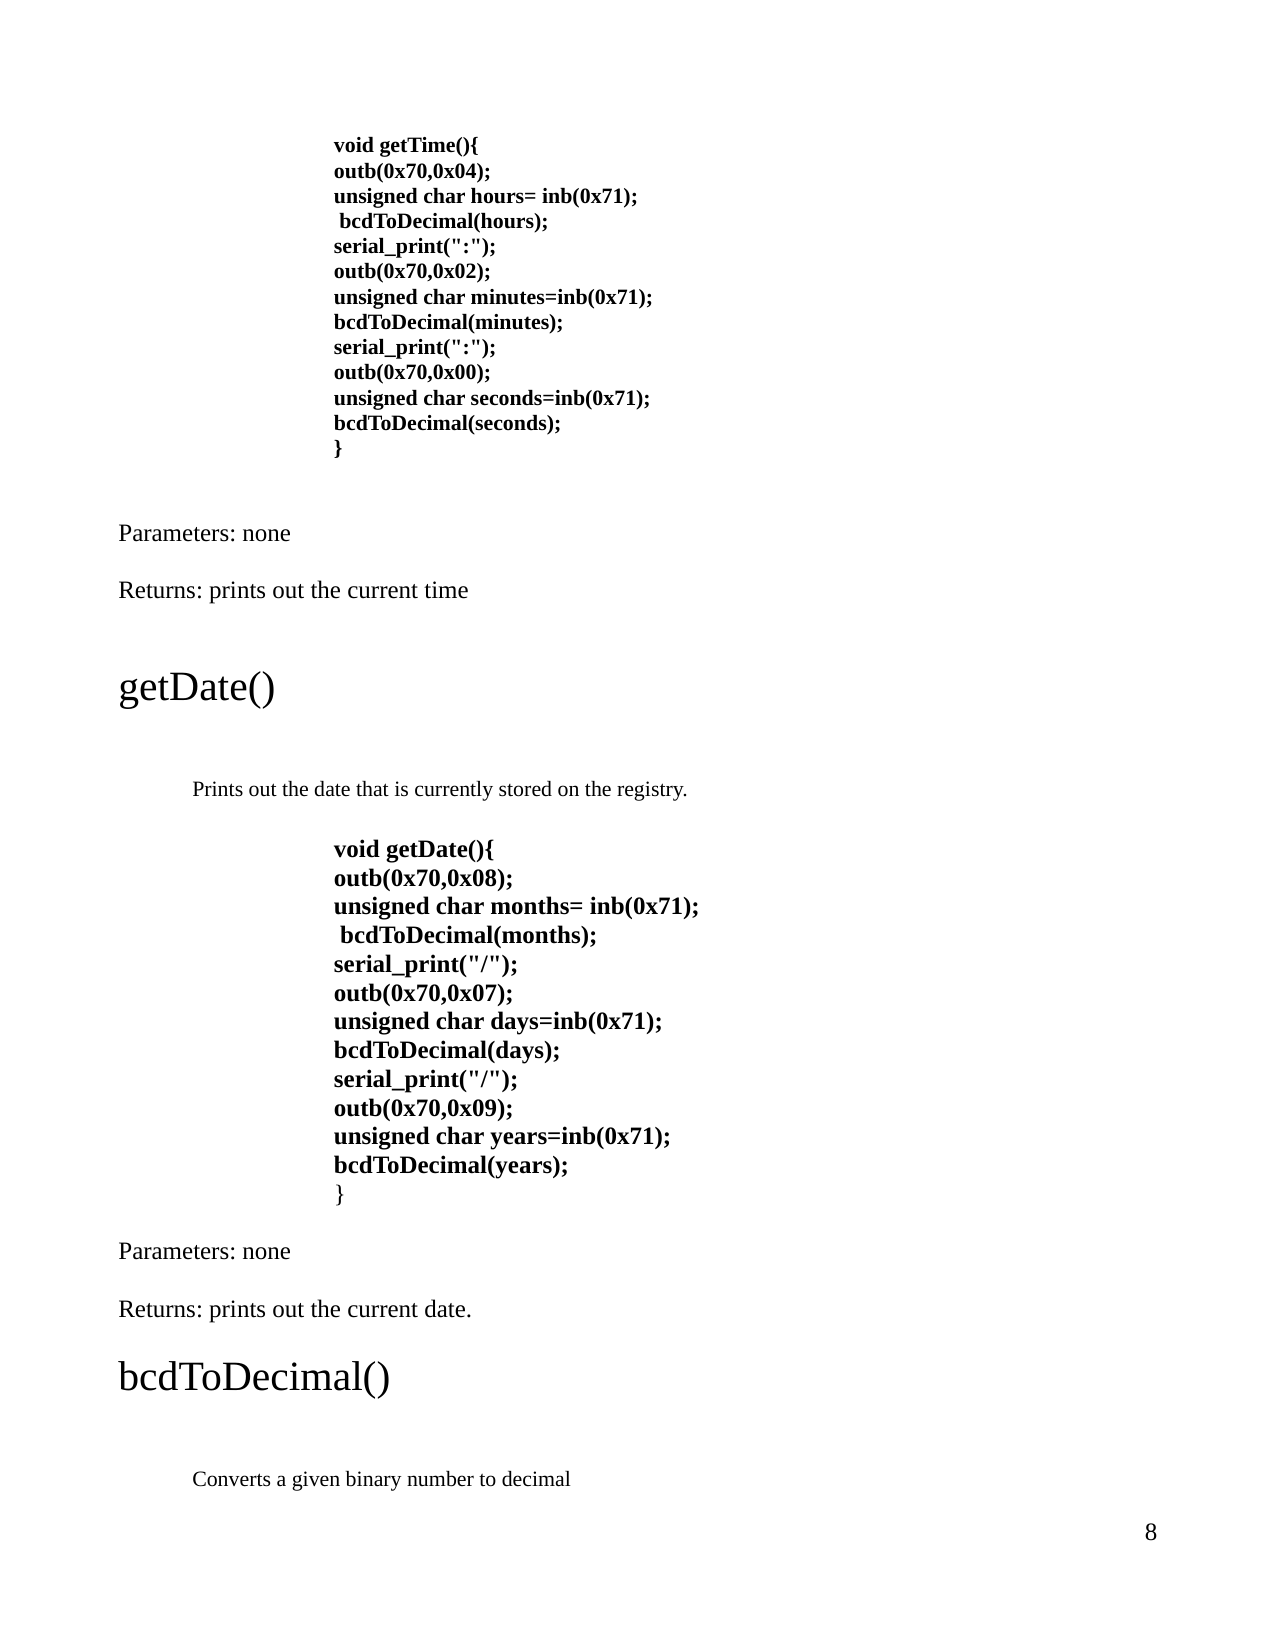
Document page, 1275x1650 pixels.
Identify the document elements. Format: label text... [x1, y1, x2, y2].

text bcdToDecimal(days); [334, 1035, 1157, 1064]
text bcdToDecimal(years); [334, 1150, 1157, 1179]
text Parameters: none [118, 1236, 1157, 1265]
text Returns: prints out the current time [118, 575, 1157, 604]
text outb(0x70,0x07); [334, 978, 1157, 1006]
text unsigned char seconds=inb(0x71); [334, 384, 1157, 410]
text Returns: prints out the current date. [118, 1294, 1157, 1323]
text bcdToDecimal(hours); [334, 208, 1157, 233]
text void getDate(){ [334, 834, 1157, 863]
text void getTime(){ [334, 132, 1157, 158]
text bcdToDecimal() [118, 1351, 1157, 1399]
text unsigned char hours= inb(0x71); [334, 183, 1157, 208]
text Parameters: none [118, 518, 1157, 546]
text unsigned char days=inb(0x71); [334, 1006, 1157, 1035]
text serial_print(":"); [334, 334, 1157, 359]
text outb(0x70,0x09); [334, 1093, 1157, 1121]
text bcdToDecimal(minutes); [334, 309, 1157, 334]
text bcdToDecimal(seconds); [334, 410, 1157, 435]
text unsigned char years=inb(0x71); [334, 1121, 1157, 1150]
text outb(0x70,0x08); [334, 863, 1157, 891]
text bcdToDecimal(months); [334, 920, 1157, 949]
text serial_print("/"); [334, 1064, 1157, 1093]
text outb(0x70,0x02); [334, 258, 1157, 284]
text unsigned char months= inb(0x71); [334, 891, 1157, 920]
text unsigned char minutes=inb(0x71); [334, 284, 1157, 309]
text outb(0x70,0x04); [334, 158, 1157, 183]
text } [334, 1179, 1157, 1208]
text serial_print("/"); [334, 949, 1157, 978]
text Prints out the date that is currently stored on the registry. [118, 757, 1157, 805]
text Converts a given binary number to decimal [118, 1447, 1157, 1495]
text serial_print(":"); [334, 233, 1157, 258]
text outb(0x70,0x00); [334, 359, 1157, 384]
text } [334, 435, 1157, 460]
text getDate() [118, 661, 1157, 709]
